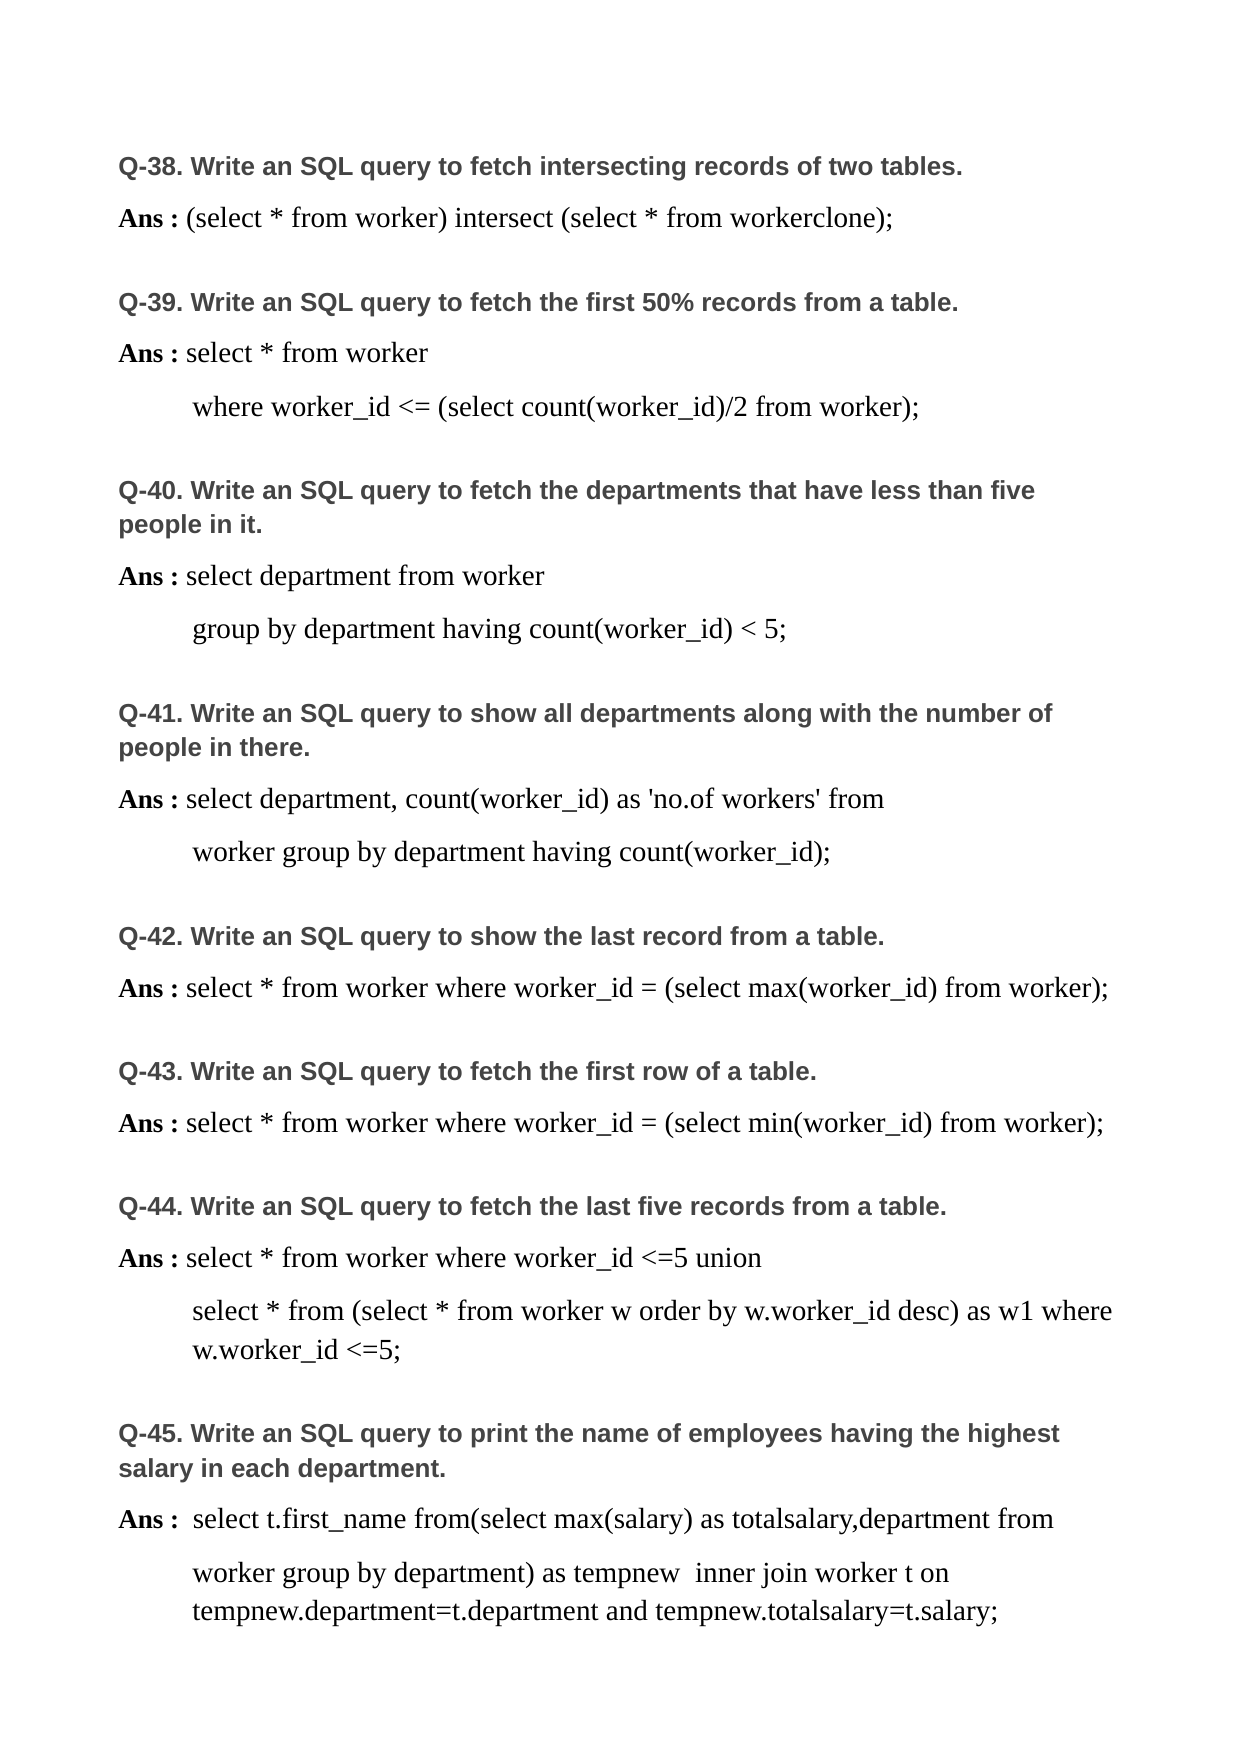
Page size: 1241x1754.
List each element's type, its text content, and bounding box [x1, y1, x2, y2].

text Ans : select * from worker [118, 336, 1122, 369]
text Ans : select * from worker where worker_id <=5 union [118, 1240, 1122, 1274]
text Ans : select * from worker where worker_id = (select min(worker_id) from worker); [118, 1105, 1122, 1138]
text Q-40. Write an SQL query to fetch the departments that have less than five people in it. [118, 442, 1122, 539]
text Q-44. Write an SQL query to fetch the last five records from a table. [118, 1158, 1122, 1221]
text where worker_id <= (select count(worker_id)/2 from worker); [118, 389, 1122, 422]
text select * from (select * from worker w order by w.worker_id desc) as w1 where w.worker_id <=5; [192, 1293, 1122, 1366]
text Ans : select t.first_name from(select max(salary) as totalsalary,department from [118, 1502, 1122, 1535]
text Q-45. Write an SQL query to print the name of employees having the highest salary in each department. [118, 1385, 1122, 1483]
text Q-39. Write an SQL query to fetch the first 50% records from a table. [118, 253, 1122, 317]
text Q-43. Write an SQL query to fetch the first row of a table. [118, 1023, 1122, 1086]
text worker group by department having count(worker_id); [118, 834, 1122, 868]
text worker group by department) as tempnew inner join worker t on tempnew.department=t.department and tempnew.totalsalary=t.salary; [192, 1555, 1122, 1627]
text group by department having count(worker_id) < 5; [118, 612, 1122, 645]
text Ans : select department from worker [118, 558, 1122, 592]
text Q-42. Write an SQL query to show the last record from a table. [118, 887, 1122, 951]
text Ans : (select * from worker) intersect (select * from workerclone); [118, 200, 1122, 234]
text Ans : select * from worker where worker_id = (select max(worker_id) from worker); [118, 970, 1122, 1003]
text Q-38. Write an SQL query to fetch intersecting records of two tables. [118, 118, 1122, 181]
text Q-41. Write an SQL query to show all departments along with the number of people in there. [118, 665, 1122, 762]
text Ans : select department, count(worker_id) as 'no.of workers' from [118, 781, 1122, 815]
